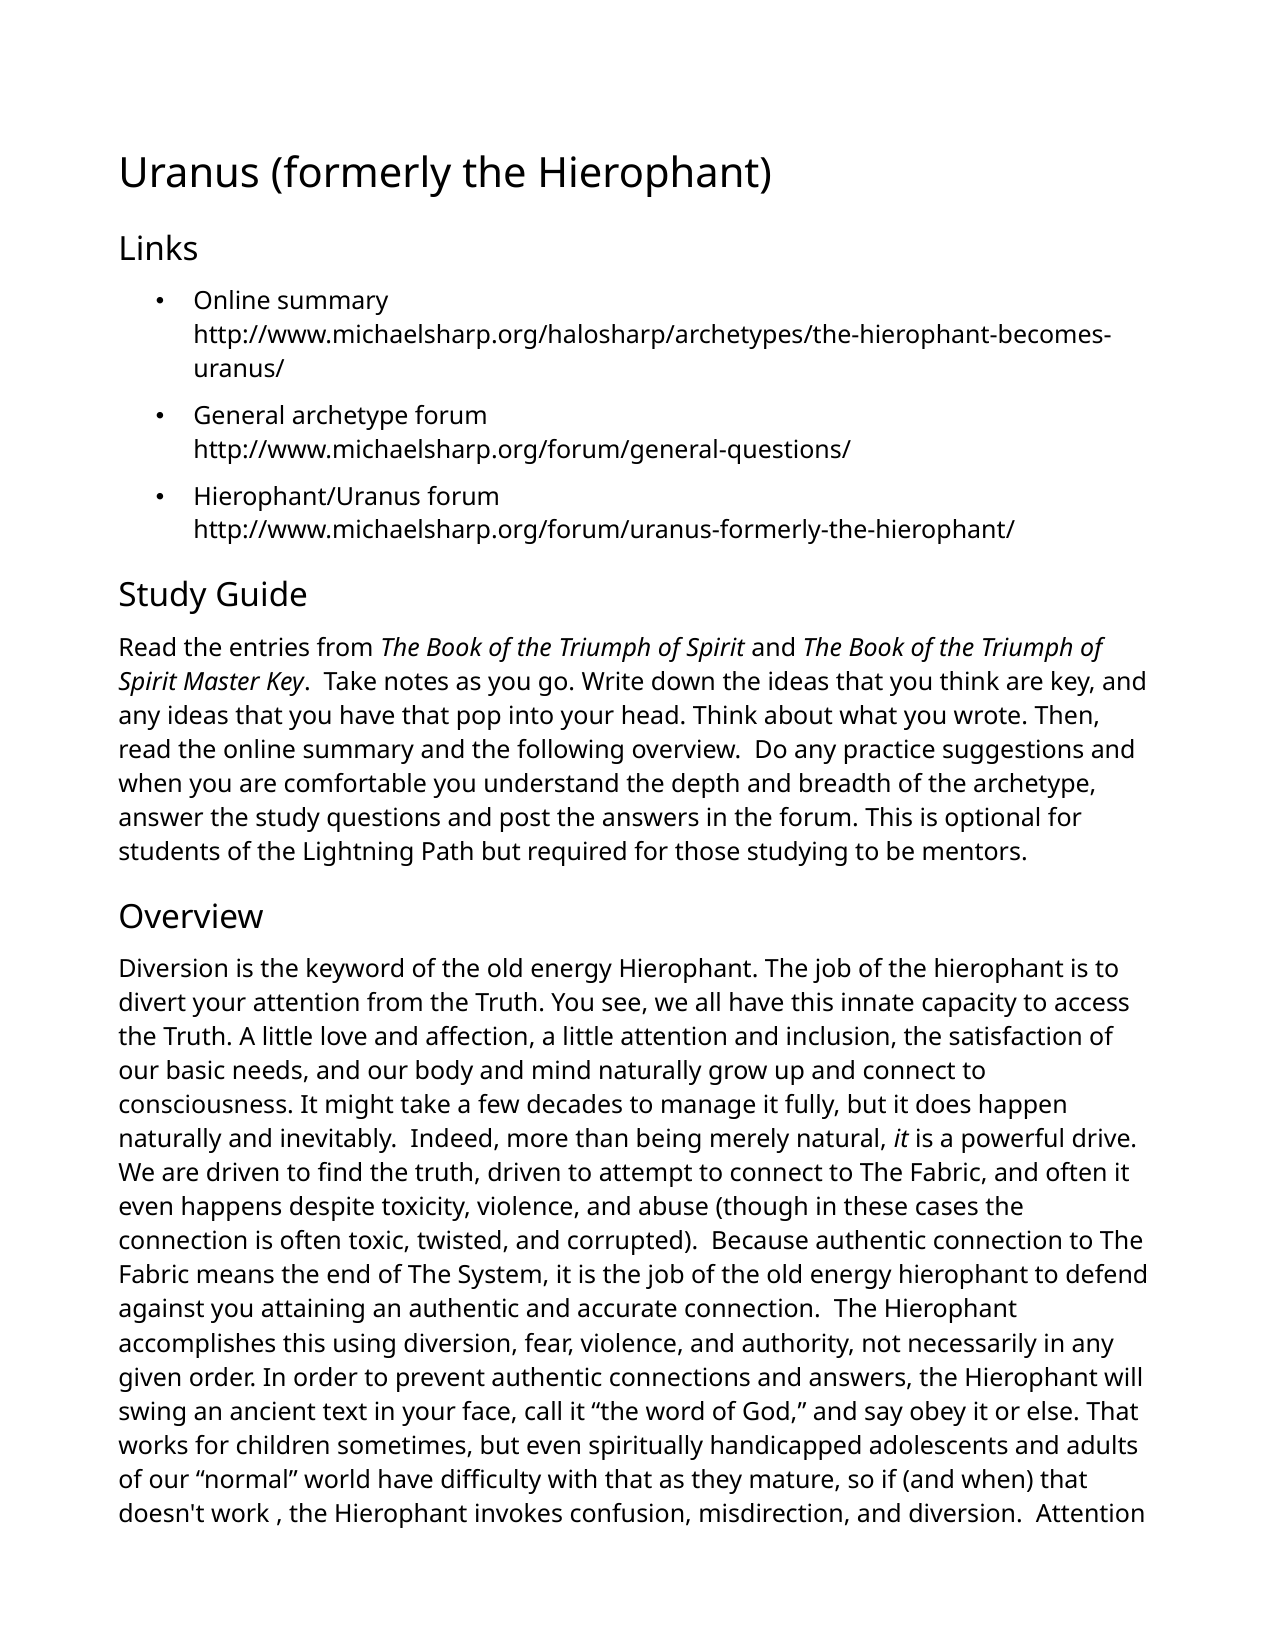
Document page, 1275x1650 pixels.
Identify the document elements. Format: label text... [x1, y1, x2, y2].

subtitle Links [118, 225, 1157, 270]
subtitle Study Guide [118, 571, 1157, 617]
list Online summary http://www.michaelsharp.org/halosharp/archetypes/the-hierophant-becomes-uranus/ [156, 283, 1157, 385]
subtitle Overview [118, 893, 1157, 938]
list Hierophant/Uranus forum http://www.michaelsharp.org/forum/uranus-formerly-the-hierophant/ [156, 478, 1157, 546]
subtitle Uranus (formerly the Hierophant) [118, 143, 1157, 200]
text Read the entries from The Book of the Triumph of Spirit and The Book of the Triumph of Spirit Master Key. Take notes as you go. Write down the ideas that you think are key, and any ideas that you have that pop into your head. Think about what you wrote. Then, read the online summary and the following overview. Do any practice suggestions and when you are comfortable you understand the depth and breadth of the archetype, answer the study questions and post the answers in the forum. This is optional for students of the Lightning Path but required for those studying to be mentors. [118, 629, 1157, 868]
text Diversion is the keyword of the old energy Hierophant. The job of the hierophant is to divert your attention from the Truth. You see, we all have this innate capacity to access the Truth. A little love and affection, a little attention and inclusion, the satisfaction of our basic needs, and our body and mind naturally grow up and connect to consciousness. It might take a few decades to manage it fully, but it does happen naturally and inevitably. Indeed, more than being merely natural, it is a powerful drive. We are driven to find the truth, driven to attempt to connect to The Fabric, and often it even happens despite toxicity, violence, and abuse (though in these cases the connection is often toxic, twisted, and corrupted). Because authentic connection to The Fabric means the end of The System, it is the job of the old energy hierophant to defend against you attaining an authentic and accurate connection. The Hierophant accomplishes this using diversion, fear, violence, and authority, not necessarily in any given order. In order to prevent authentic connections and answers, the Hierophant will swing an ancient text in your face, call it “the word of God,” and say obey it or else. That works for children sometimes, but even spiritually handicapped adolescents and adults of our “normal” world have difficulty with that as they mature, so if (and when) that doesn't work , the Hierophant invokes confusion, misdirection, and diversion. Attention [118, 951, 1157, 1529]
list General archetype forum http://www.michaelsharp.org/forum/general-questions/ [156, 397, 1157, 466]
